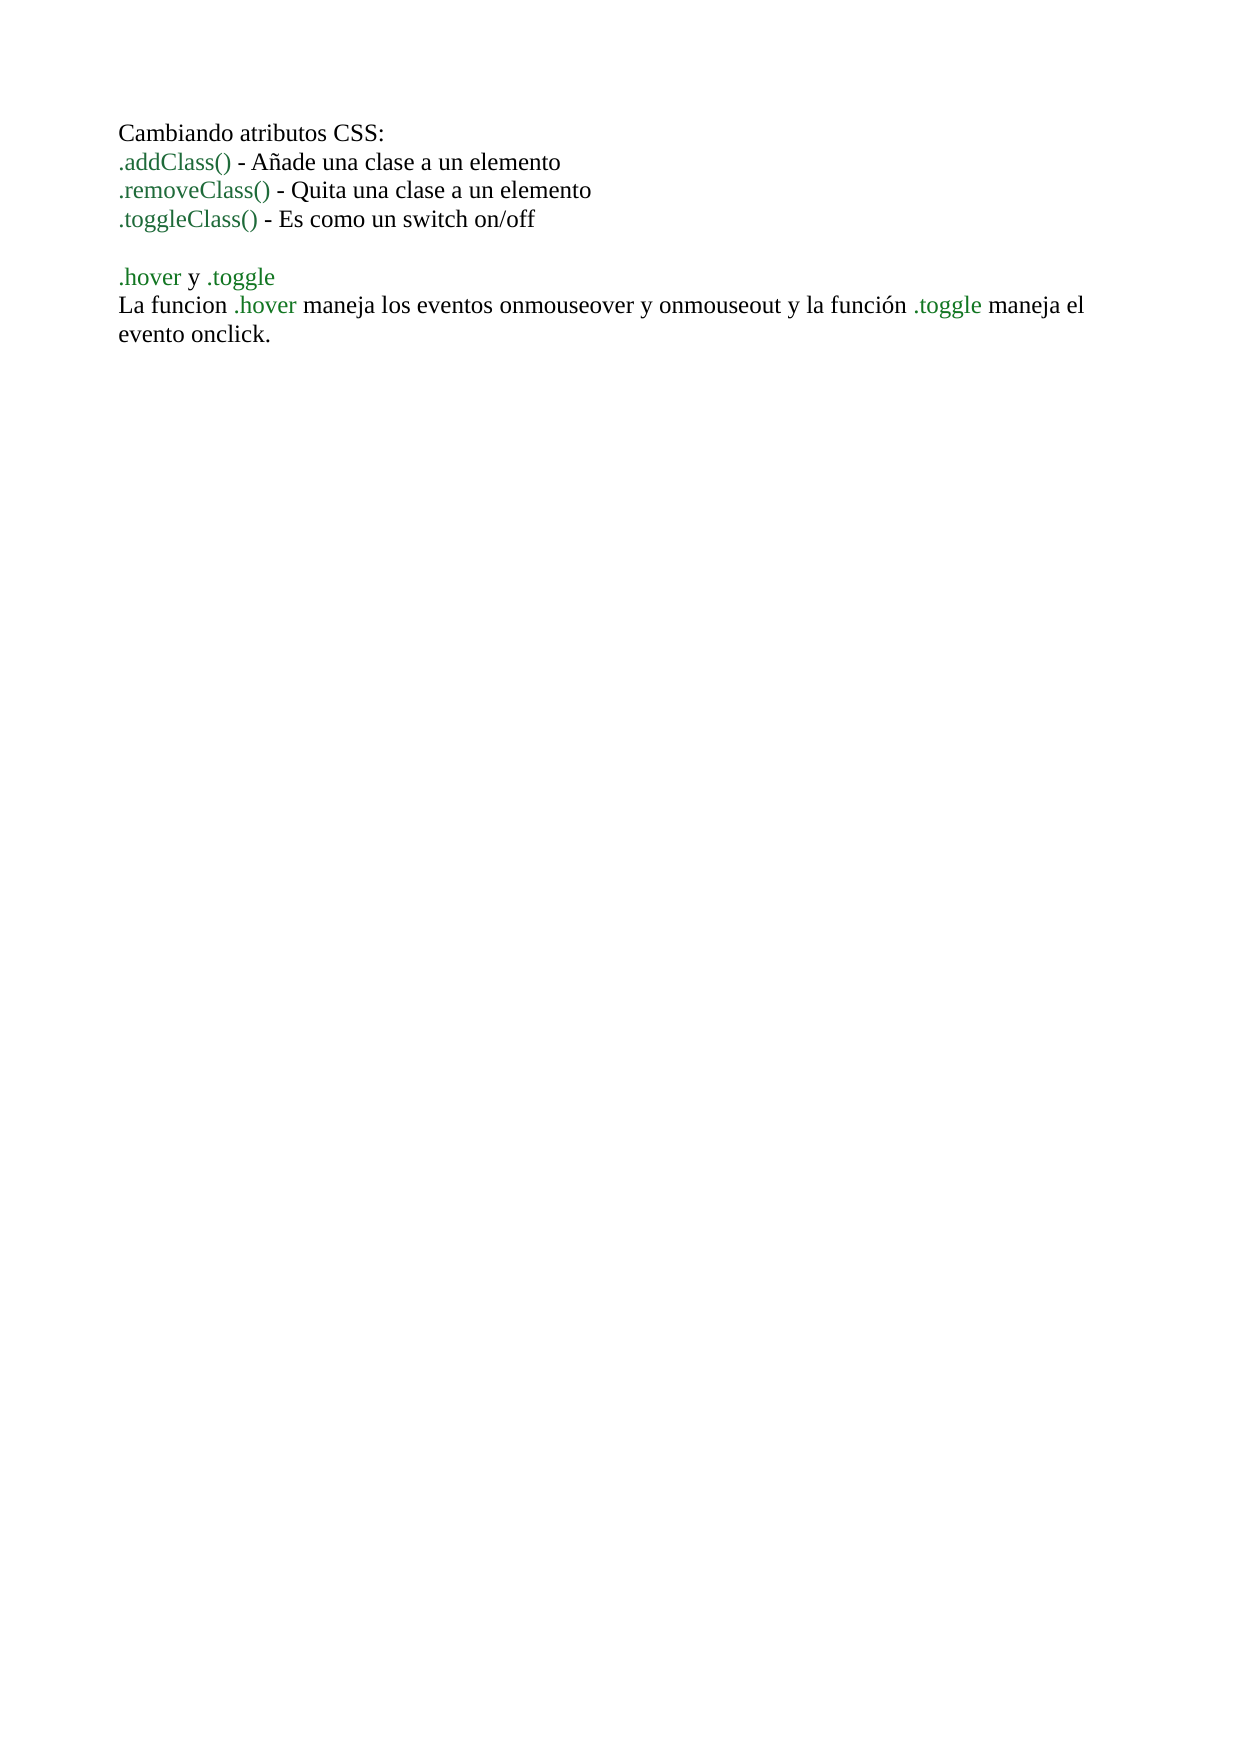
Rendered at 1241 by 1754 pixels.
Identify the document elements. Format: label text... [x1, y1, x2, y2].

text La funcion .hover maneja los eventos onmouseover y onmouseout y la función .toggle maneja el evento onclick. [118, 291, 1122, 348]
text Cambiando atributos CSS: [118, 118, 1122, 147]
text .toggleClass() - Es como un switch on/off [118, 204, 1122, 233]
text .hover y .toggle [118, 262, 1122, 291]
text .addClass() - Añade una clase a un elemento [118, 147, 1122, 176]
text .removeClass() - Quita una clase a un elemento [118, 176, 1122, 204]
